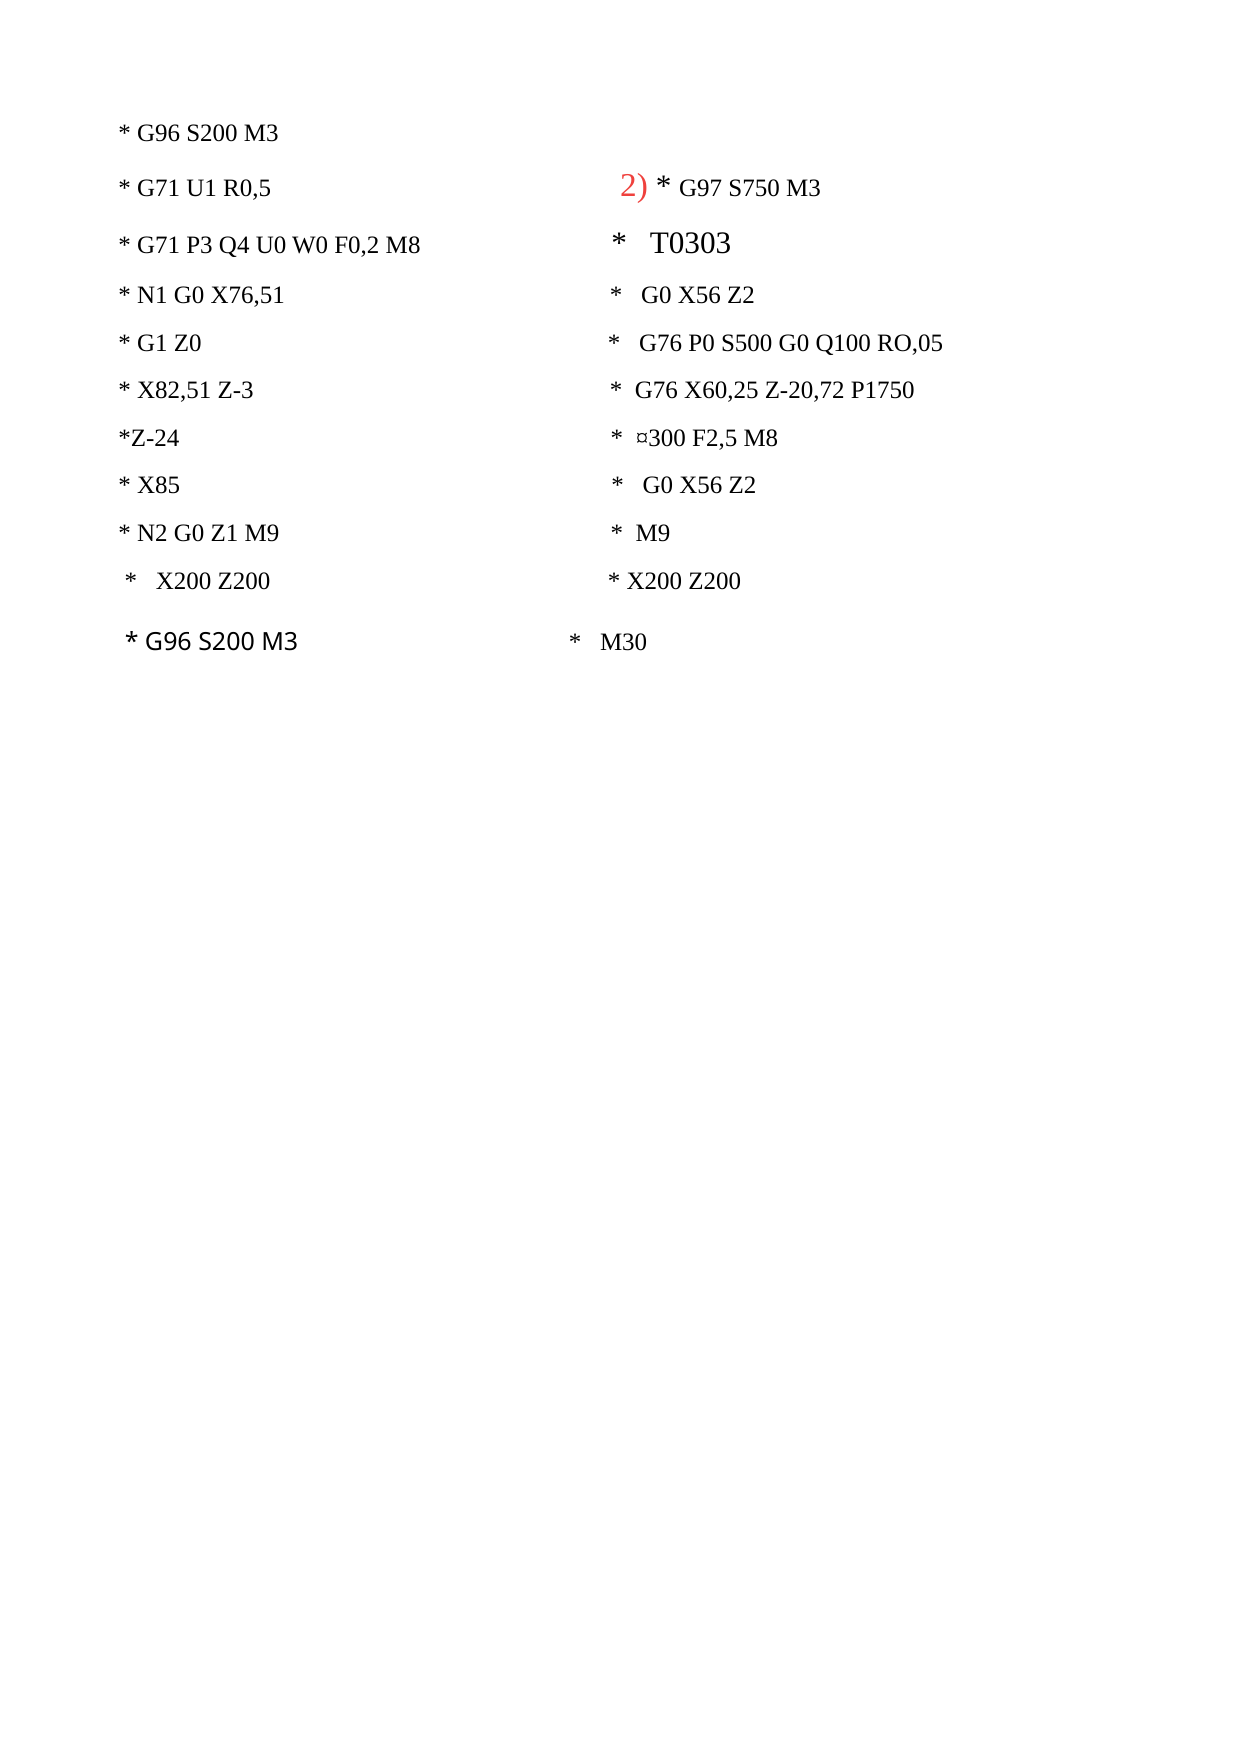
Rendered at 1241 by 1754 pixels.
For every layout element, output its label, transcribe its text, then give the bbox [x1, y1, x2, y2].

text * N1 G0 X76,51 * G0 X56 Z2 [118, 280, 1122, 309]
text * X200 Z200 * X200 Z200 [118, 566, 1063, 594]
text * X82,51 Z-3 * G76 X60,25 Z-20,72 P1750 [118, 375, 1122, 404]
text * G71 P3 Q4 U0 W0 F0,2 M8 * T0303 [118, 224, 1122, 260]
text *Z-24 * ¤300 F2,5 M8 [118, 423, 1122, 452]
text * G96 S200 M3 * M30 [118, 624, 1063, 658]
text * G1 Z0 * G76 P0 S500 G0 Q100 RO,05 [118, 328, 1122, 357]
text * G71 U1 R0,5 2) * G97 S750 M3 [118, 166, 1122, 204]
text * G96 S200 M3 [118, 118, 1122, 147]
text * X85 * G0 X56 Z2 [118, 471, 1122, 499]
text * N2 G0 Z1 M9 * M9 [118, 518, 1122, 547]
